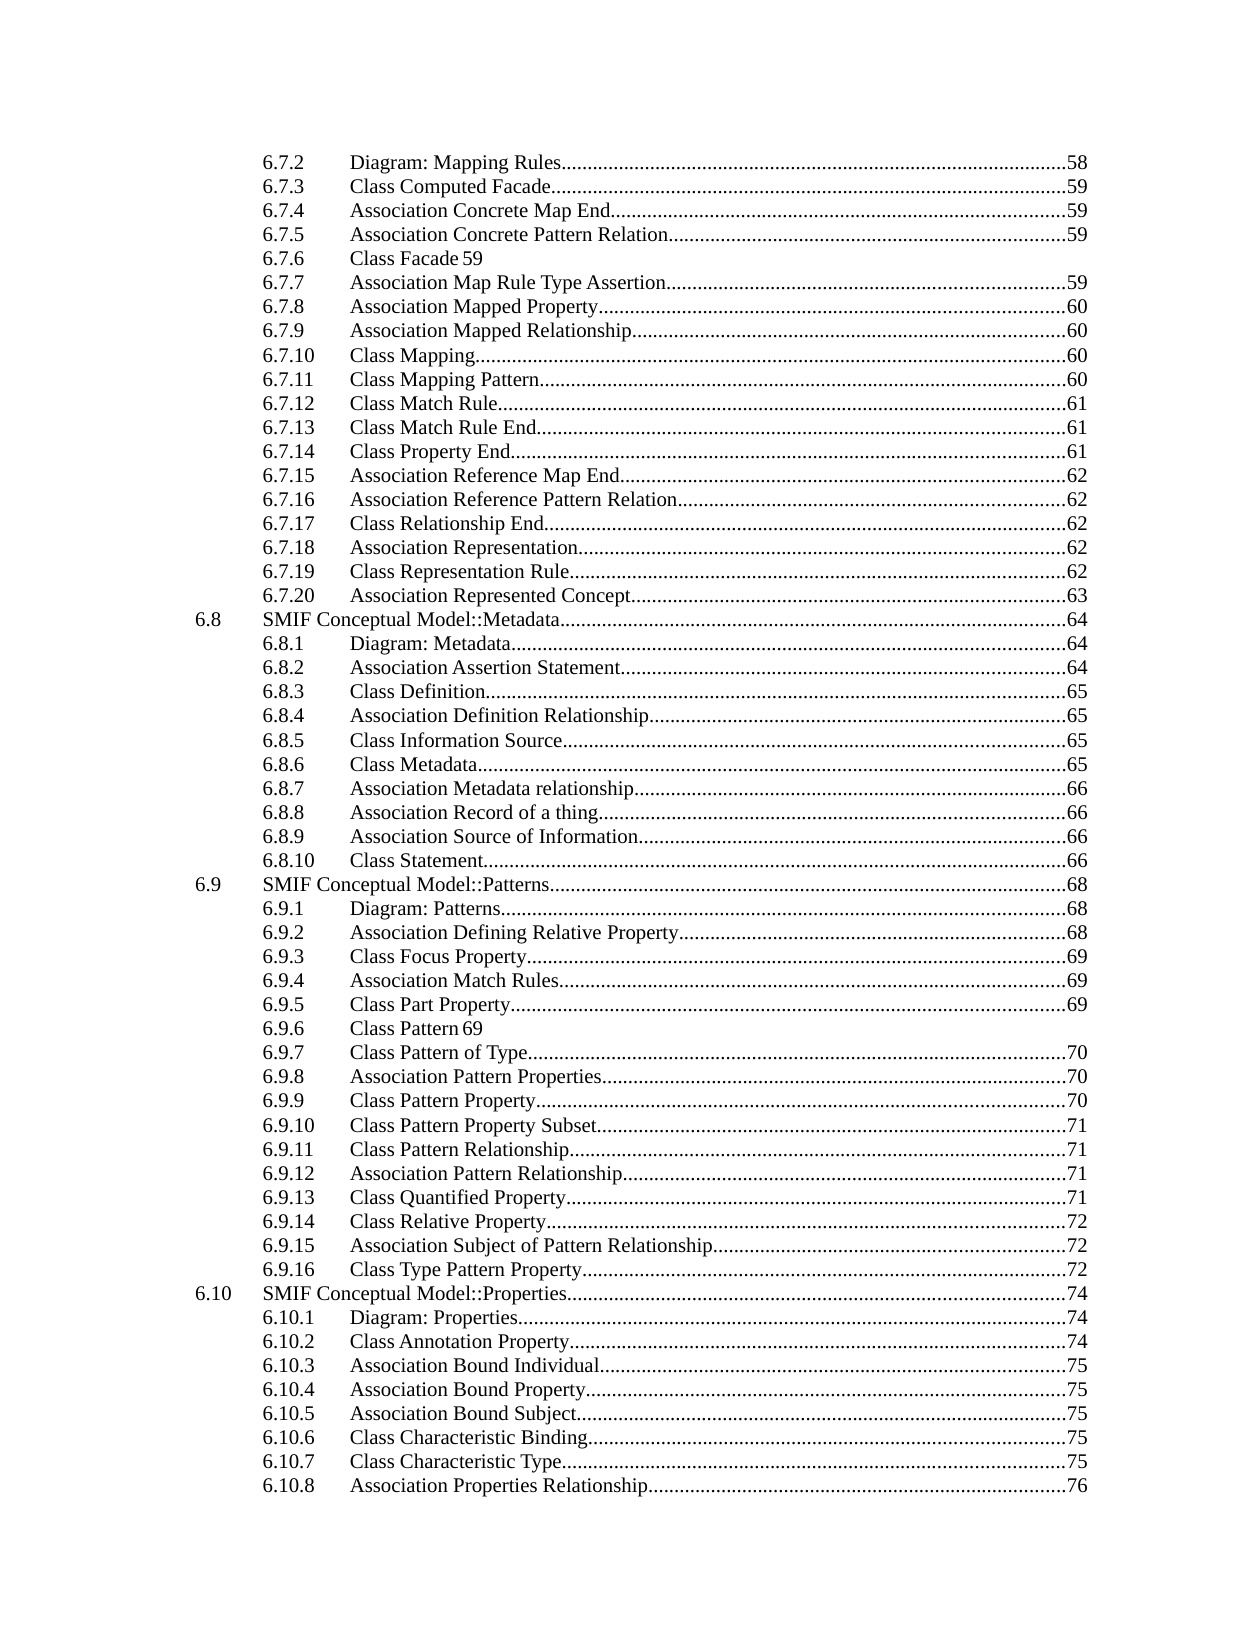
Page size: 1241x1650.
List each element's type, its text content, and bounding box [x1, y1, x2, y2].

text 6.9.13 Class Quantified Property 71 [262, 1185, 1090, 1209]
text 6.9.7 Class Pattern of Type 70 [262, 1040, 1090, 1064]
text 6.8.6 Class Metadata 65 [262, 752, 1090, 776]
text 6.7.9 Association Mapped Relationship 60 [262, 318, 1090, 342]
text 6.7.15 Association Reference Map End 62 [262, 463, 1090, 487]
text 6.7.13 Class Match Rule End 61 [262, 415, 1090, 439]
text 6.9.14 Class Relative Property 72 [262, 1209, 1090, 1233]
text 6.7.10 Class Mapping 60 [262, 342, 1090, 367]
text 6.8.9 Association Source of Information 66 [262, 824, 1090, 848]
text 6.10.7 Class Characteristic Type 75 [262, 1449, 1090, 1473]
text 6.10.5 Association Bound Subject 75 [262, 1401, 1090, 1425]
text 6.9.15 Association Subject of Pattern Relationship 72 [262, 1233, 1090, 1257]
text 6.8.10 Class Statement 66 [262, 848, 1090, 872]
text 6.7.2 Diagram: Mapping Rules 58 [262, 150, 1090, 174]
text 6.8 SMIF Conceptual Model::Metadata 64 [195, 607, 1090, 631]
text 6.7.6 Class Facade 59 [262, 246, 1090, 270]
text 6.9.9 Class Pattern Property 70 [262, 1088, 1090, 1112]
text 6.9.10 Class Pattern Property Subset 71 [262, 1112, 1090, 1137]
text 6.7.14 Class Property End 61 [262, 439, 1090, 463]
text 6.10.4 Association Bound Property 75 [262, 1377, 1090, 1401]
text 6.7.8 Association Mapped Property 60 [262, 294, 1090, 318]
text 6.7.11 Class Mapping Pattern 60 [262, 367, 1090, 391]
text 6.9 SMIF Conceptual Model::Patterns 68 [195, 872, 1090, 896]
text 6.8.7 Association Metadata relationship 66 [262, 776, 1090, 800]
text 6.10.6 Class Characteristic Binding 75 [262, 1425, 1090, 1449]
text 6.7.18 Association Representation 62 [262, 535, 1090, 559]
text 6.7.19 Class Representation Rule 62 [262, 559, 1090, 583]
text 6.9.5 Class Part Property 69 [262, 992, 1090, 1016]
text 6.7.17 Class Relationship End 62 [262, 511, 1090, 535]
text 6.10.2 Class Annotation Property 74 [262, 1329, 1090, 1353]
text 6.9.3 Class Focus Property 69 [262, 944, 1090, 968]
text 6.7.4 Association Concrete Map End 59 [262, 198, 1090, 222]
text 6.10.8 Association Properties Relationship 76 [262, 1473, 1090, 1497]
text 6.8.1 Diagram: Metadata 64 [262, 631, 1090, 655]
text 6.9.16 Class Type Pattern Property 72 [262, 1257, 1090, 1281]
text 6.7.12 Class Match Rule 61 [262, 391, 1090, 415]
text 6.10.3 Association Bound Individual 75 [262, 1353, 1090, 1377]
text 6.8.3 Class Definition 65 [262, 679, 1090, 703]
text 6.8.8 Association Record of a thing 66 [262, 800, 1090, 824]
text 6.8.5 Class Information Source 65 [262, 727, 1090, 752]
text 6.7.16 Association Reference Pattern Relation 62 [262, 487, 1090, 511]
text 6.9.11 Class Pattern Relationship 71 [262, 1137, 1090, 1161]
text 6.10.1 Diagram: Properties 74 [262, 1305, 1090, 1329]
text 6.7.7 Association Map Rule Type Assertion 59 [262, 270, 1090, 294]
text 6.9.8 Association Pattern Properties 70 [262, 1064, 1090, 1088]
text 6.9.1 Diagram: Patterns 68 [262, 896, 1090, 920]
text 6.7.3 Class Computed Facade 59 [262, 174, 1090, 198]
text 6.9.12 Association Pattern Relationship 71 [262, 1161, 1090, 1185]
text 6.8.4 Association Definition Relationship 65 [262, 703, 1090, 727]
text 6.7.5 Association Concrete Pattern Relation 59 [262, 222, 1090, 246]
text 6.7.20 Association Represented Concept 63 [262, 583, 1090, 607]
text 6.9.2 Association Defining Relative Property 68 [262, 920, 1090, 944]
text 6.8.2 Association Assertion Statement 64 [262, 655, 1090, 679]
text 6.9.6 Class Pattern 69 [262, 1016, 1090, 1040]
text 6.10 SMIF Conceptual Model::Properties 74 [195, 1281, 1090, 1305]
text 6.9.4 Association Match Rules 69 [262, 968, 1090, 992]
